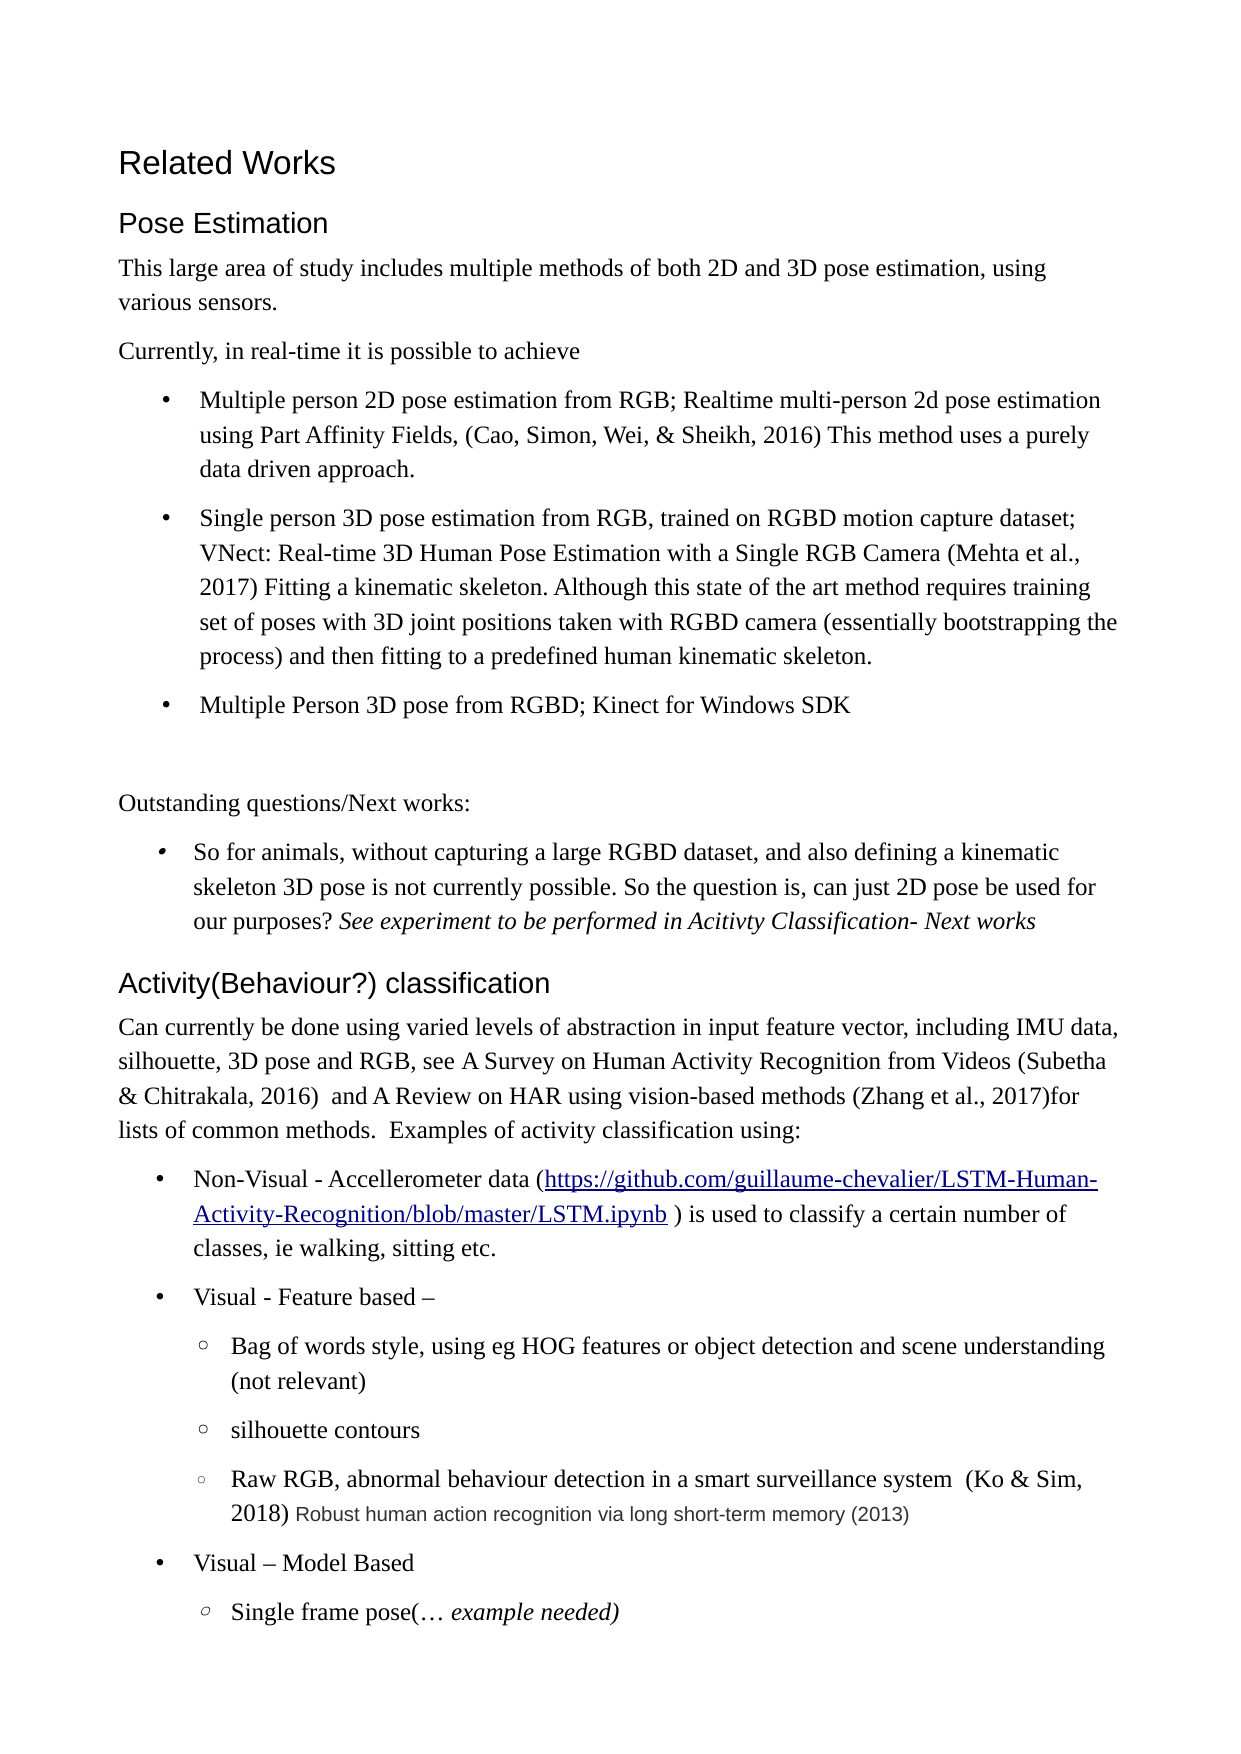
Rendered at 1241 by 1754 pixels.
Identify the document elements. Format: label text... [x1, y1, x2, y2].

list Single frame pose(… example needed) [193, 1597, 1122, 1625]
text Outstanding questions/Next works: [118, 788, 1122, 817]
list Single person 3D pose estimation from RGB, trained on RGBD motion capture dataset; VNect: Real-time 3D Human Pose Estimation with a Single RGB Camera (Mehta et al., 2017)⁠ Fitting a kinematic skeleton. Although this state of the art method requires training set of poses with 3D joint positions taken with RGBD camera (essentially bootstrapping the process) and then fitting to a predefined human kinematic skeleton. [162, 503, 1122, 670]
list Multiple person 2D pose estimation from RGB; Realtime multi-person 2d pose estimation using Part Affinity Fields, (Cao, Simon, Wei, & Sheikh, 2016) This method uses a purely data driven approach. [162, 385, 1122, 483]
subtitle Activity(Behaviour?) classification [118, 966, 1122, 999]
list ⁠So for animals, without capturing a large RGBD dataset, and also defining a kinematic skeleton 3D pose is not currently possible. So the question is, can just 2D pose be used for our purposes? See experiment to be performed in Acitivty Classification- Next works [156, 837, 1122, 935]
list Non-Visual - Accellerometer data (https://github.com/guillaume-chevalier/LSTM-Human-Activity-Recognition/blob/master/LSTM.ipynb ) is used to classify a certain number of classes, ie walking, sitting etc. [156, 1164, 1122, 1262]
text Can currently be done using varied levels of abstraction in input feature vector, including IMU data, silhouette, 3D pose and RGB, see A Survey on Human Activity Recognition from Videos (Subetha & Chitrakala, 2016)⁠ and A Review on HAR using vision-based methods (Zhang et al., 2017)⁠for lists of common methods. Examples of activity classification using: [118, 1012, 1122, 1144]
list silhouette contours [193, 1415, 1122, 1444]
text This large area of study includes multiple methods of both 2D and 3D pose estimation, using various sensors. [118, 253, 1122, 316]
list Bag of words style, using eg HOG features or object detection and scene understanding (not relevant) [193, 1331, 1122, 1395]
text Currently, in real-time it is possible to achieve [118, 336, 1122, 365]
subtitle Pose Estimation [118, 207, 1122, 240]
subtitle Related Works [118, 143, 1122, 182]
list Visual – Model Based [156, 1548, 1122, 1576]
list Multiple Person 3D pose from RGBD; Kinect for Windows SDK [162, 690, 1122, 719]
list Raw RGB, abnormal behaviour detection in a smart surveillance system (Ko & Sim, 2018) Robust human action recognition via long short-term memory (2013) [193, 1464, 1122, 1527]
list Visual - Feature based – [156, 1282, 1122, 1311]
